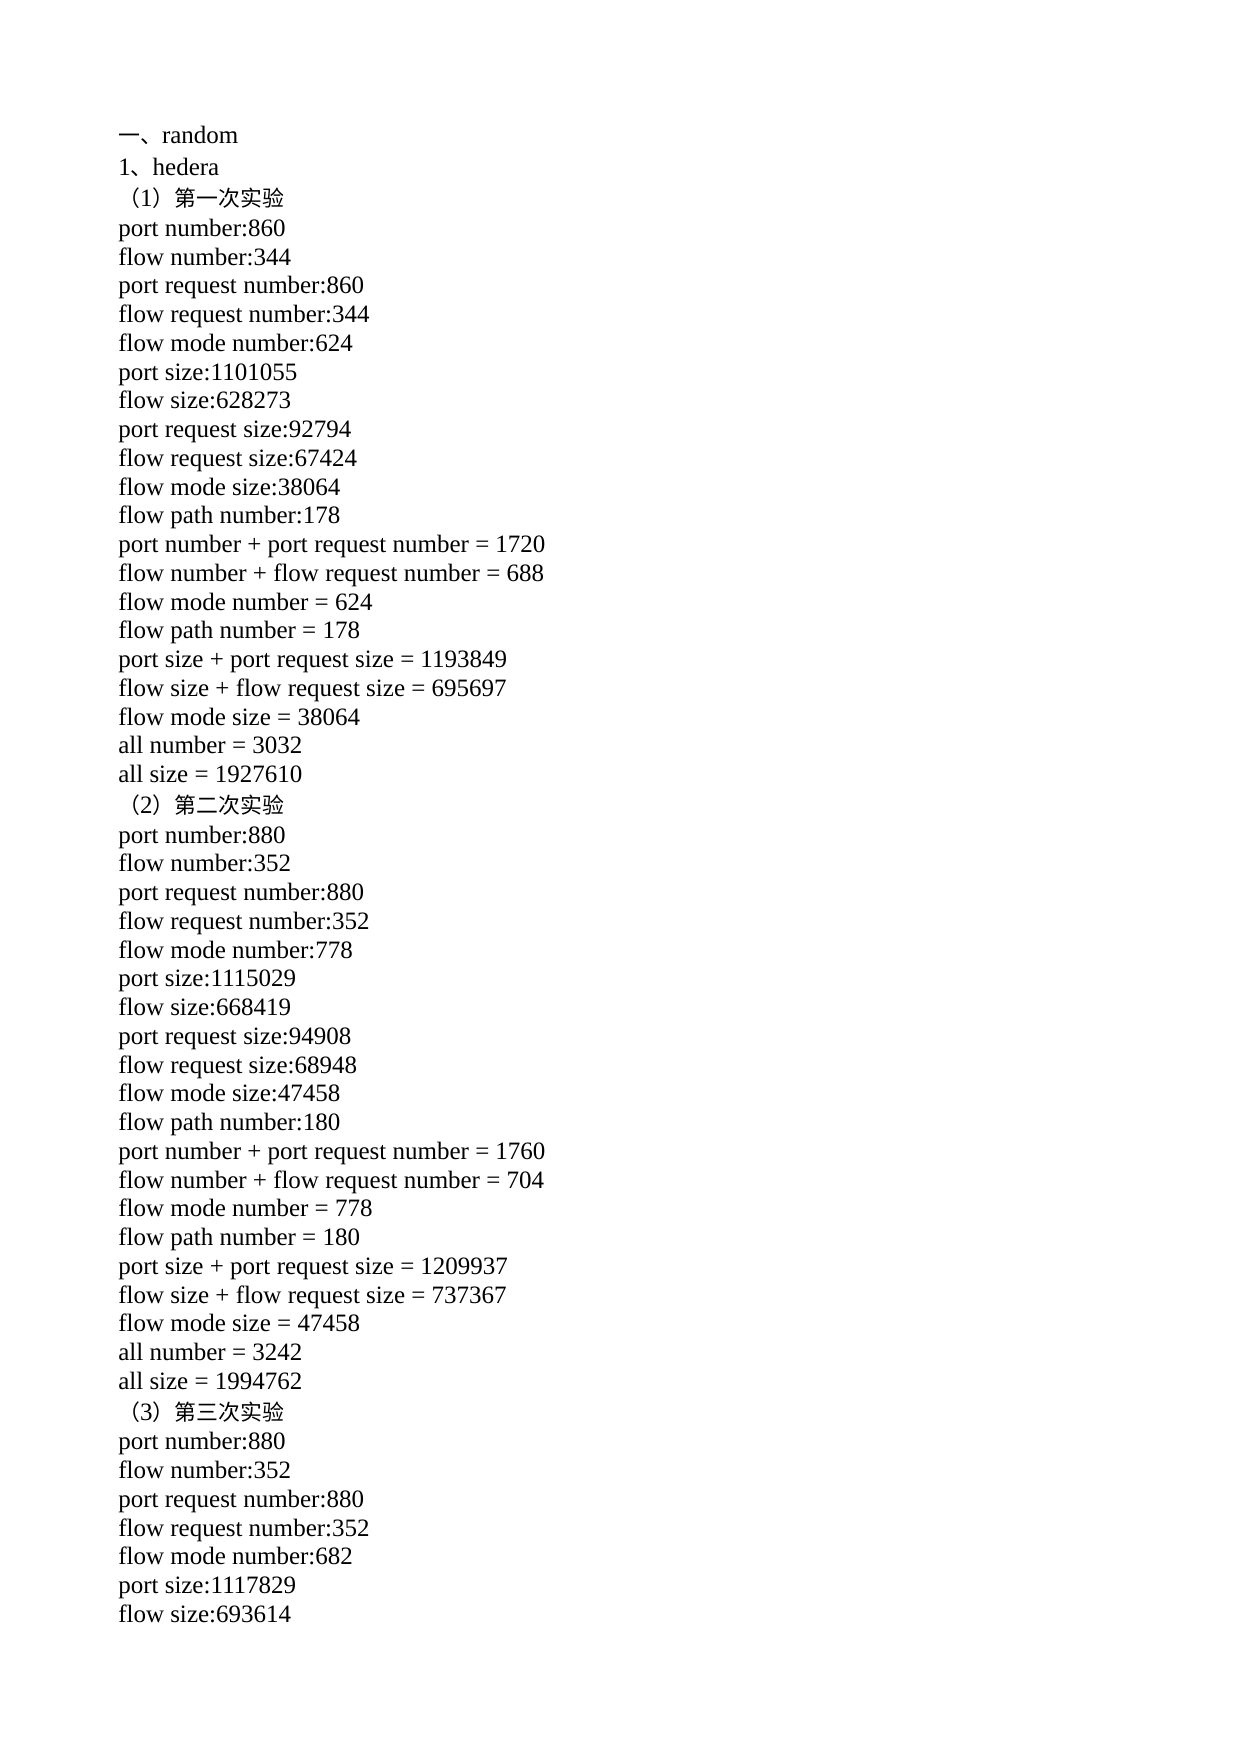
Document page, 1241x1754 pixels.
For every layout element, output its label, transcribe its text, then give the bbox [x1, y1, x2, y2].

text flow mode number:682 [118, 1541, 1122, 1570]
text flow mode number = 624 [118, 587, 1122, 616]
text （2）第二次实验 [118, 788, 1122, 820]
text flow mode size = 47458 [118, 1308, 1122, 1337]
text 一、random [118, 118, 1122, 150]
text all number = 3032 [118, 731, 1122, 759]
text flow number:352 [118, 848, 1122, 877]
text flow path number = 180 [118, 1222, 1122, 1251]
text port number + port request number = 1720 [118, 529, 1122, 558]
text flow mode number:624 [118, 328, 1122, 357]
text flow request size:68948 [118, 1050, 1122, 1078]
text flow path number:178 [118, 501, 1122, 529]
text flow mode size:47458 [118, 1078, 1122, 1107]
text flow size:628273 [118, 386, 1122, 414]
text port request size:92794 [118, 414, 1122, 443]
text port request number:880 [118, 877, 1122, 906]
text port size:1117829 [118, 1570, 1122, 1599]
text flow size:668419 [118, 992, 1122, 1021]
text flow request size:67424 [118, 443, 1122, 472]
text all size = 1994762 [118, 1366, 1122, 1395]
text （3）第三次实验 [118, 1395, 1122, 1426]
text flow request number:344 [118, 299, 1122, 328]
text flow size + flow request size = 695697 [118, 673, 1122, 702]
text port request number:880 [118, 1484, 1122, 1513]
text flow mode size = 38064 [118, 702, 1122, 731]
text port number:880 [118, 820, 1122, 848]
text port number:860 [118, 213, 1122, 242]
text flow request number:352 [118, 1513, 1122, 1541]
text port number:880 [118, 1426, 1122, 1455]
text flow size:693614 [118, 1599, 1122, 1628]
text flow number:344 [118, 242, 1122, 271]
text 1、hedera [118, 150, 1122, 181]
text flow number + flow request number = 704 [118, 1165, 1122, 1193]
text flow number:352 [118, 1455, 1122, 1484]
text flow mode number:778 [118, 935, 1122, 963]
text port request number:860 [118, 271, 1122, 299]
text flow path number = 178 [118, 616, 1122, 644]
text port request size:94908 [118, 1021, 1122, 1050]
text flow number + flow request number = 688 [118, 558, 1122, 587]
text all size = 1927610 [118, 759, 1122, 788]
text all number = 3242 [118, 1337, 1122, 1366]
text flow size + flow request size = 737367 [118, 1280, 1122, 1308]
text flow path number:180 [118, 1107, 1122, 1136]
text port size:1115029 [118, 963, 1122, 992]
text （1）第一次实验 [118, 181, 1122, 213]
text flow mode number = 778 [118, 1193, 1122, 1222]
text port size + port request size = 1193849 [118, 644, 1122, 673]
text flow request number:352 [118, 906, 1122, 935]
text port size + port request size = 1209937 [118, 1251, 1122, 1280]
text flow mode size:38064 [118, 472, 1122, 501]
text port number + port request number = 1760 [118, 1136, 1122, 1165]
text port size:1101055 [118, 357, 1122, 386]
